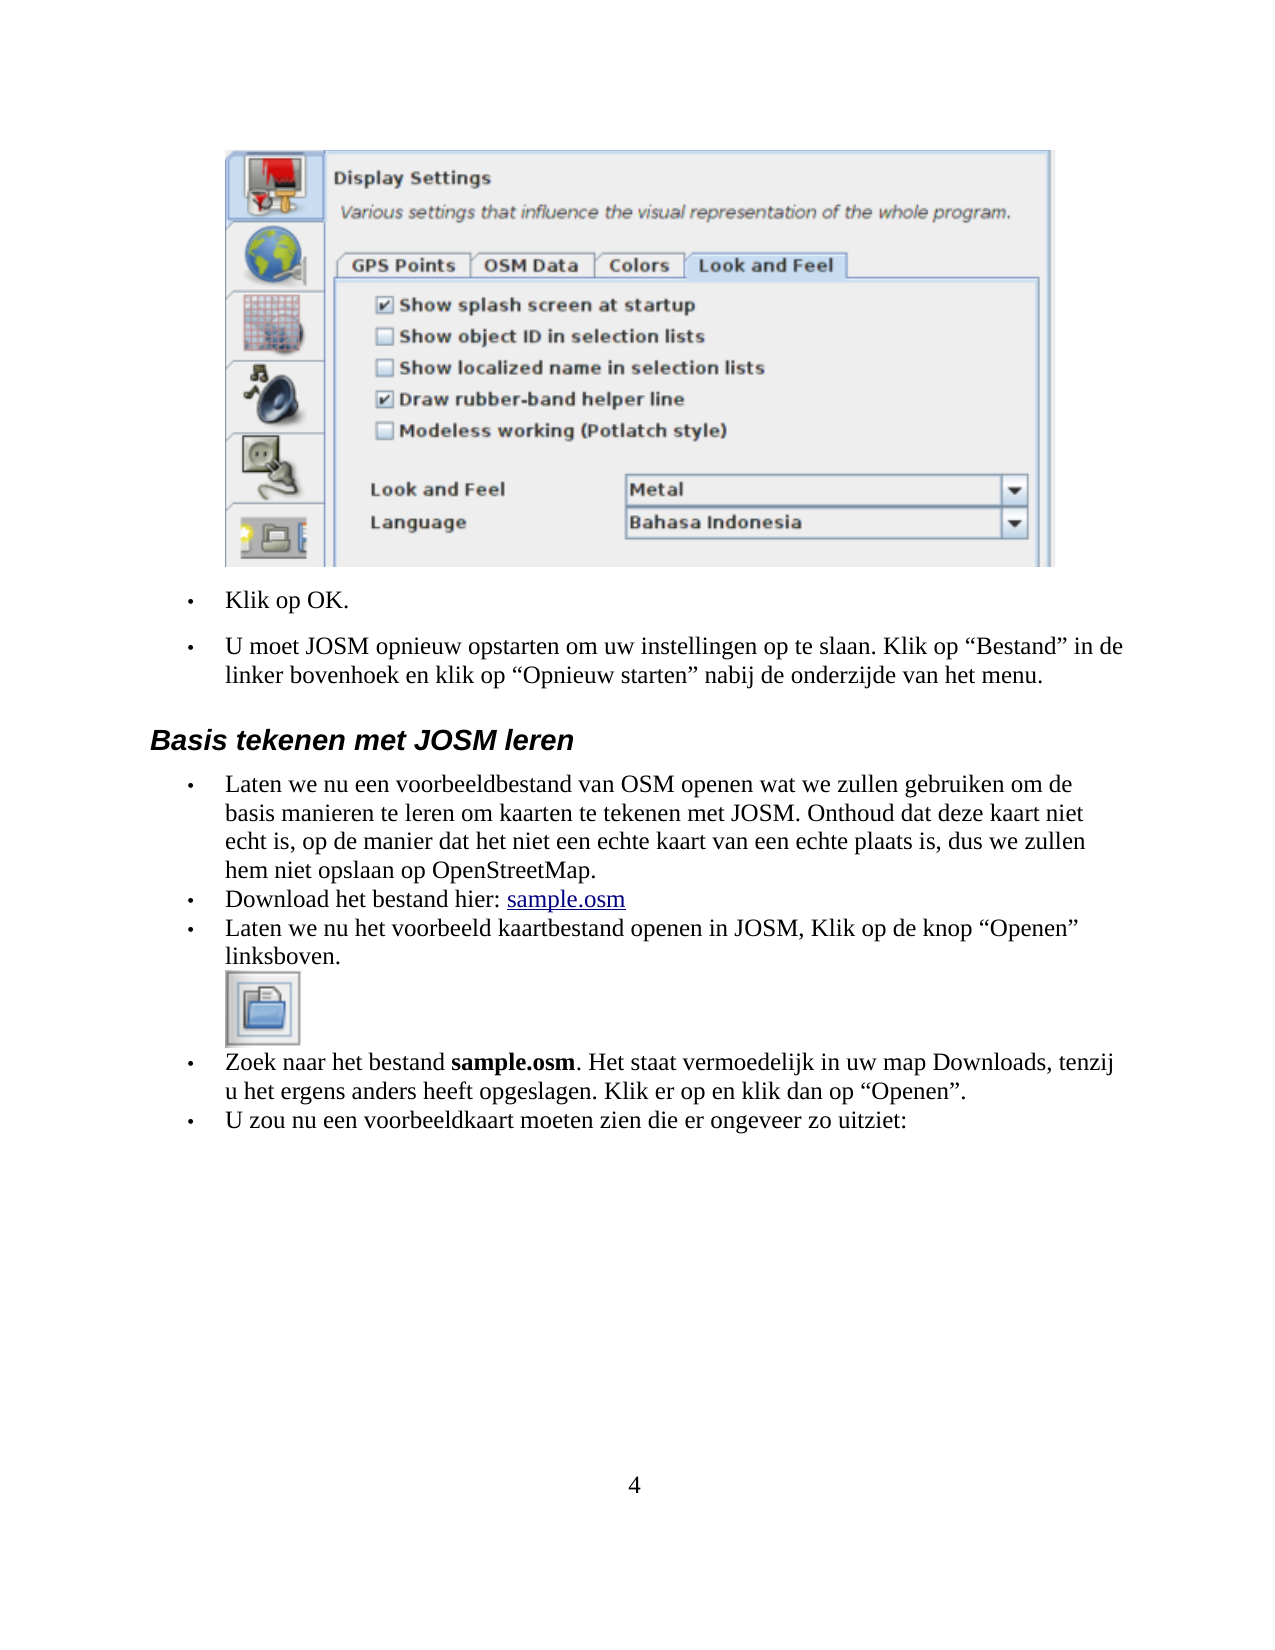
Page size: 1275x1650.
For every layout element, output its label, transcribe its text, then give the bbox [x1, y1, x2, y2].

list U zou nu een voorbeeldkaart moeten zien die er ongeveer zo uitziet: [187, 1105, 1125, 1133]
list Download het bestand hier: sample.osm [187, 884, 1125, 913]
list Laten we nu een voorbeeldbestand van OSM openen wat we zullen gebruiken om de basis manieren te leren om kaarten te tekenen met JOSM. Onthoud dat deze kaart niet echt is, op de manier dat het niet een echte kaart van een echte plaats is, dus we zullen hem niet opslaan op OpenStreetMap. [187, 769, 1125, 884]
subtitle Basis tekenen met JOSM leren [150, 723, 1125, 756]
list Klik op OK. [187, 585, 1125, 613]
picture [225, 970, 303, 1048]
list Laten we nu het voorbeeld kaartbestand openen in JOSM, Klik op de knop “Openen” linksboven. [187, 913, 1125, 970]
picture [225, 150, 1056, 567]
list Zoek naar het bestand sample.osm. Het staat vermoedelijk in uw map Downloads, tenzij u het ergens anders heeft opgeslagen. Klik er op en klik dan op “Openen”. [187, 1047, 1125, 1105]
list U moet JOSM opnieuw opstarten om uw instellingen op te slaan. Klik op “Bestand” in de linker bovenhoek en klik op “Opnieuw starten” nabij de onderzijde van het menu. [187, 631, 1125, 689]
